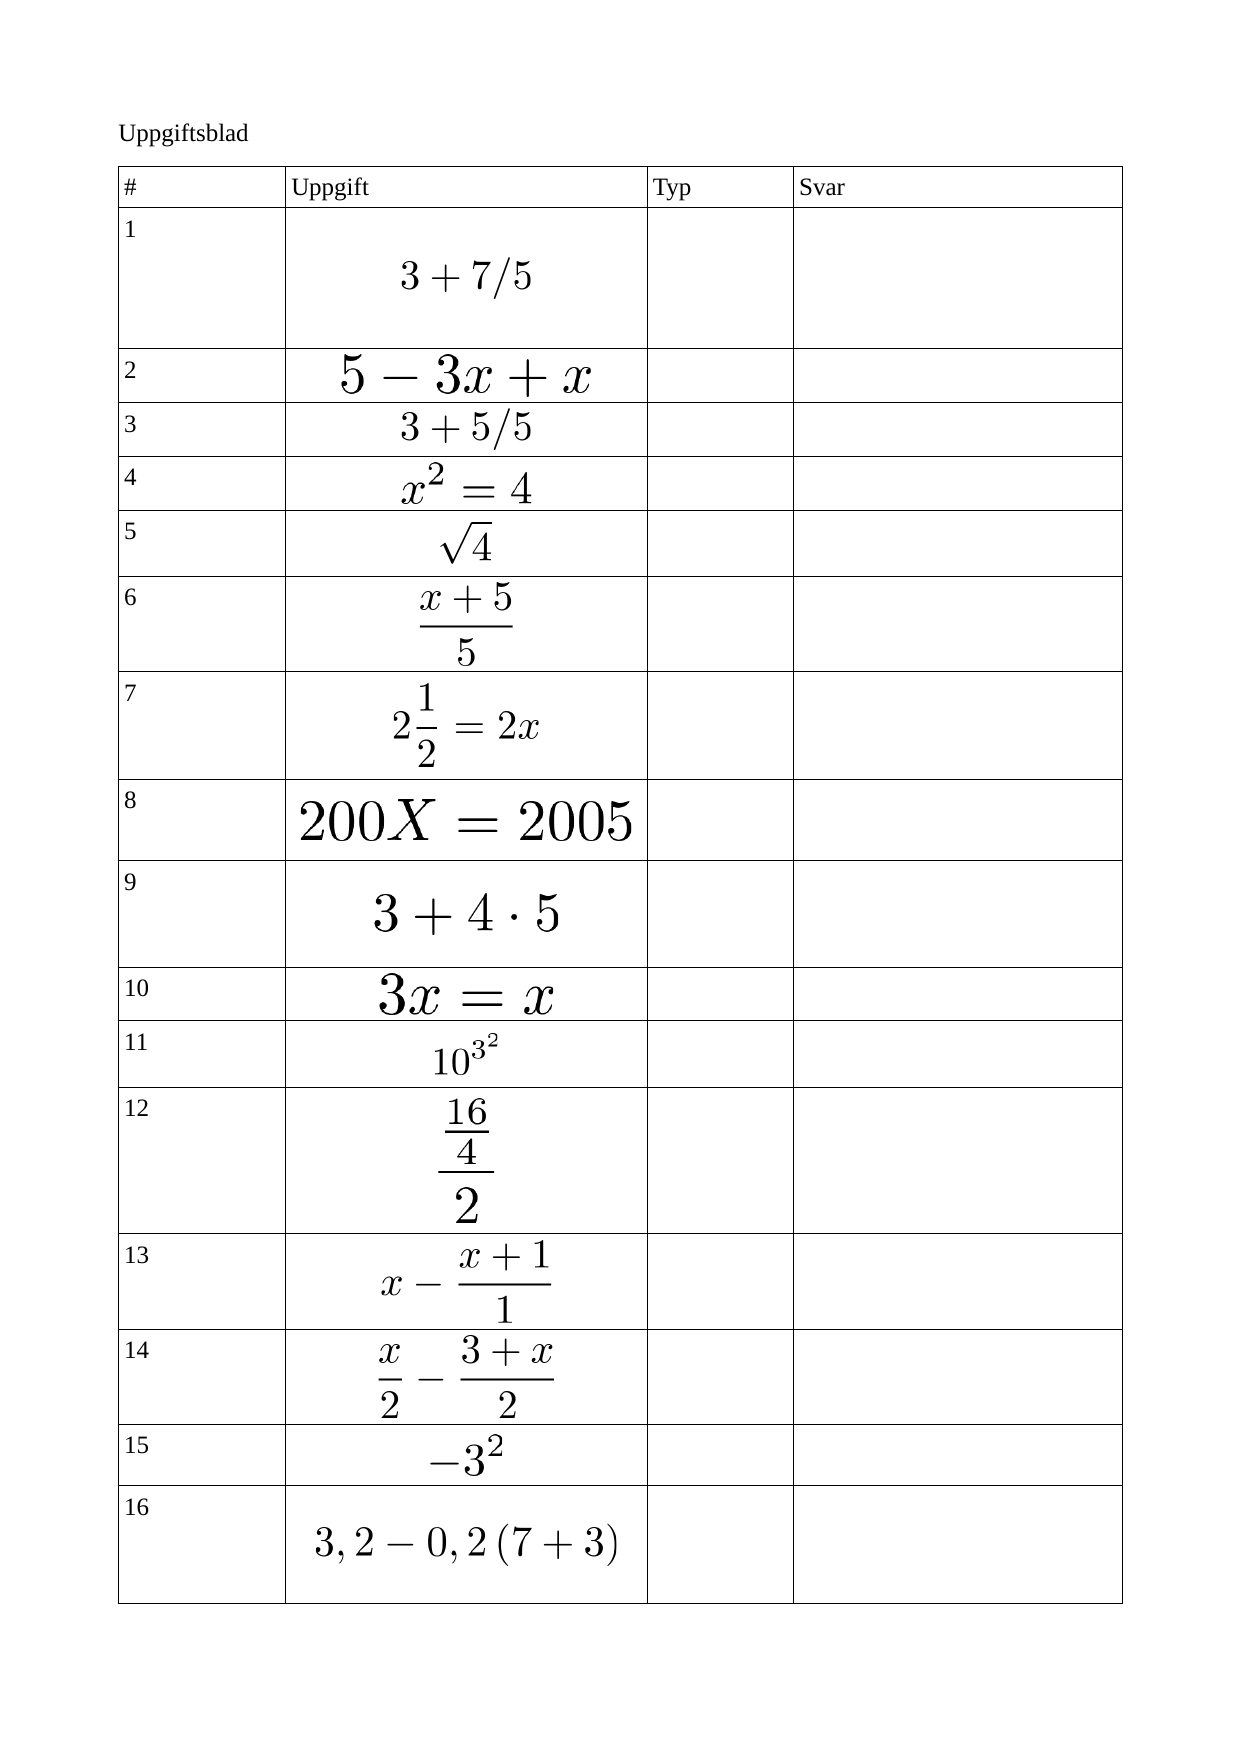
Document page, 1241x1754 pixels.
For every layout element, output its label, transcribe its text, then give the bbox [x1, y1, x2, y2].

table_cell [286, 1486, 647, 1603]
table_cell [648, 403, 793, 456]
picture [374, 893, 559, 935]
table_cell [286, 577, 647, 671]
table_cell [794, 577, 1122, 671]
table_cell 7 [119, 672, 285, 779]
table_cell [794, 1088, 1122, 1233]
table_cell [286, 1425, 647, 1485]
table_cell [648, 1330, 793, 1424]
table_cell [286, 208, 647, 348]
table_cell [794, 1486, 1122, 1603]
picture [381, 1240, 552, 1323]
table_cell [794, 511, 1122, 576]
table_cell [286, 1088, 647, 1233]
table_header Uppgift [286, 167, 647, 207]
table_cell [794, 1234, 1122, 1328]
table_cell [794, 403, 1122, 456]
table_cell [286, 457, 647, 509]
table_header # [119, 167, 285, 207]
table_cell [648, 780, 793, 860]
picture [440, 522, 492, 564]
table_cell [648, 1021, 793, 1087]
picture [401, 462, 532, 504]
table_cell [648, 1486, 793, 1603]
table_cell [648, 861, 793, 967]
table_cell 5 [119, 511, 285, 576]
table_cell [286, 1330, 647, 1424]
table_cell 15 [119, 1425, 285, 1485]
table_cell [286, 511, 647, 576]
picture [419, 582, 513, 666]
picture [393, 683, 539, 767]
table_cell [286, 861, 647, 967]
table_cell 10 [119, 968, 285, 1020]
table_cell [286, 1234, 647, 1328]
table_cell 14 [119, 1330, 285, 1424]
table_cell [648, 1425, 793, 1485]
table_cell [794, 672, 1122, 779]
table_cell [648, 511, 793, 576]
table_cell [648, 577, 793, 671]
table_cell 9 [119, 861, 285, 967]
picture [401, 257, 531, 299]
table_cell [286, 968, 647, 1020]
picture [438, 1098, 495, 1223]
table_cell [648, 1234, 793, 1328]
table_header Typ [648, 167, 793, 207]
picture [379, 973, 554, 1015]
table_cell [286, 349, 647, 402]
table_cell 8 [119, 780, 285, 860]
picture [341, 354, 591, 397]
picture [434, 1033, 498, 1075]
table_cell 4 [119, 457, 285, 509]
table_cell [286, 1021, 647, 1087]
table_cell [648, 457, 793, 509]
table_cell [648, 208, 793, 348]
table_cell [794, 349, 1122, 402]
table_cell 13 [119, 1234, 285, 1328]
text Uppgiftsblad [118, 118, 1122, 147]
picture [401, 408, 531, 450]
table_header Svar [794, 167, 1122, 207]
table_cell [286, 780, 647, 860]
table_cell 11 [119, 1021, 285, 1087]
table_cell 2 [119, 349, 285, 402]
table_cell [794, 780, 1122, 860]
table_cell [648, 349, 793, 402]
picture [300, 799, 632, 841]
picture [430, 1434, 503, 1476]
table_cell [648, 672, 793, 779]
table_cell 16 [119, 1486, 285, 1603]
table_cell 1 [119, 208, 285, 348]
picture [378, 1335, 554, 1418]
table_cell [286, 403, 647, 456]
table_cell [648, 1088, 793, 1233]
table_cell 6 [119, 577, 285, 671]
table_cell [794, 457, 1122, 509]
picture [316, 1523, 617, 1566]
table_cell [794, 968, 1122, 1020]
table_cell 3 [119, 403, 285, 456]
table_cell 12 [119, 1088, 285, 1233]
table_cell [648, 968, 793, 1020]
table_cell [794, 1425, 1122, 1485]
table_cell [286, 672, 647, 779]
table_cell [794, 1021, 1122, 1087]
table_cell [794, 208, 1122, 348]
table_cell [794, 861, 1122, 967]
table_cell [794, 1330, 1122, 1424]
